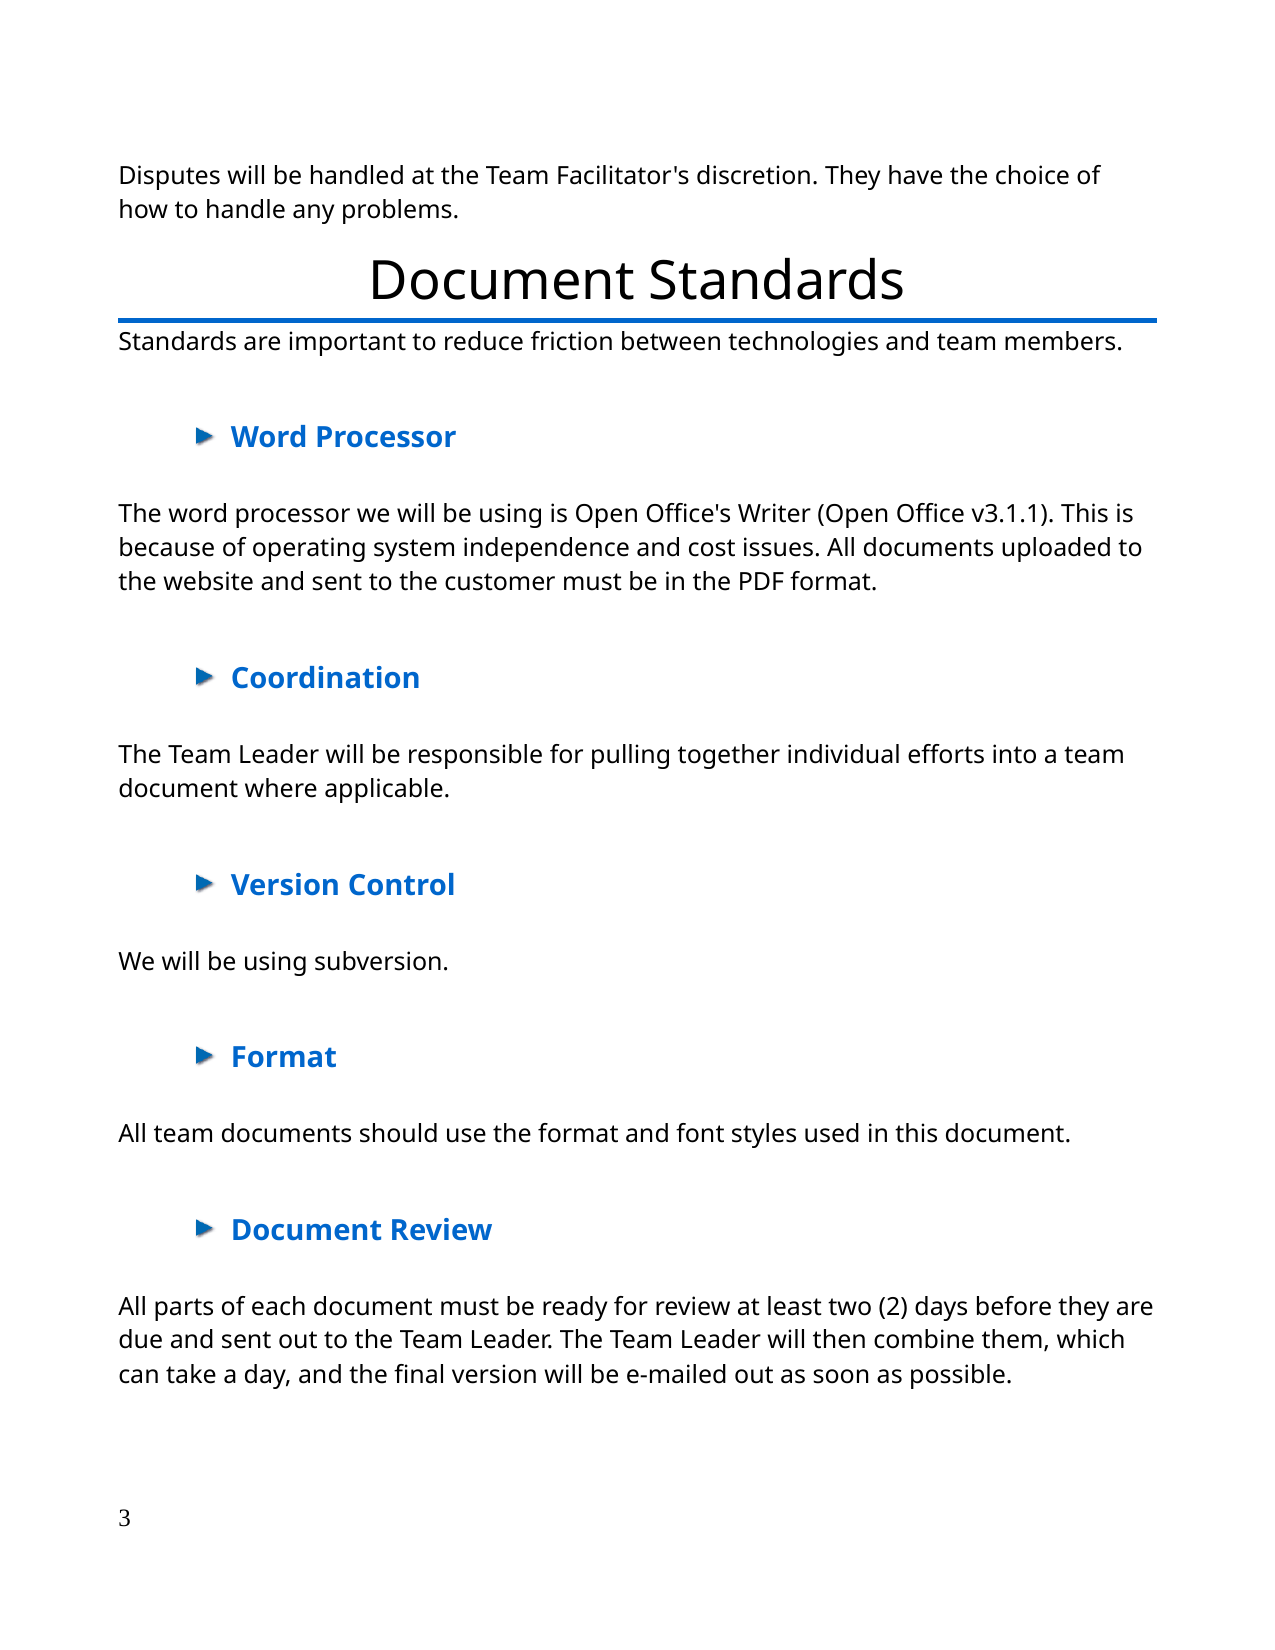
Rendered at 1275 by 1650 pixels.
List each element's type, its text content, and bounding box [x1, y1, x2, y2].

subtitle Format [193, 1036, 1157, 1076]
text We will be using subversion. [118, 943, 1157, 977]
subtitle Word Processor [193, 417, 1157, 456]
picture [194, 1044, 217, 1068]
text The Team Leader will be responsible for pulling together individual efforts into a team document where applicable. [118, 737, 1157, 805]
picture [194, 665, 217, 689]
text Disputes will be handled at the Team Facilitator's discretion. They have the choice of how to handle any problems. [118, 158, 1157, 226]
subtitle Coordination [193, 657, 1157, 697]
text The word processor we will be using is Open Office's Writer (Open Office v3.1.1). This is because of operating system independence and cost issues. All documents uploaded to the website and sent to the customer must be in the PDF format. [118, 496, 1157, 598]
text Standards are important to reduce friction between technologies and team members. [118, 323, 1157, 357]
text All team documents should use the format and font styles used in this document. [118, 1116, 1157, 1150]
subtitle Version Control [193, 864, 1157, 903]
text All parts of each document must be ready for review at least two (2) days before they are due and sent out to the Team Leader. The Team Leader will then combine them, which can take a day, and the final version will be e-mailed out as soon as possible. [118, 1288, 1157, 1390]
picture [194, 425, 217, 448]
picture [194, 1217, 217, 1240]
subtitle Document Standards [118, 238, 1157, 318]
subtitle Document Review [193, 1209, 1157, 1248]
picture [194, 872, 217, 895]
